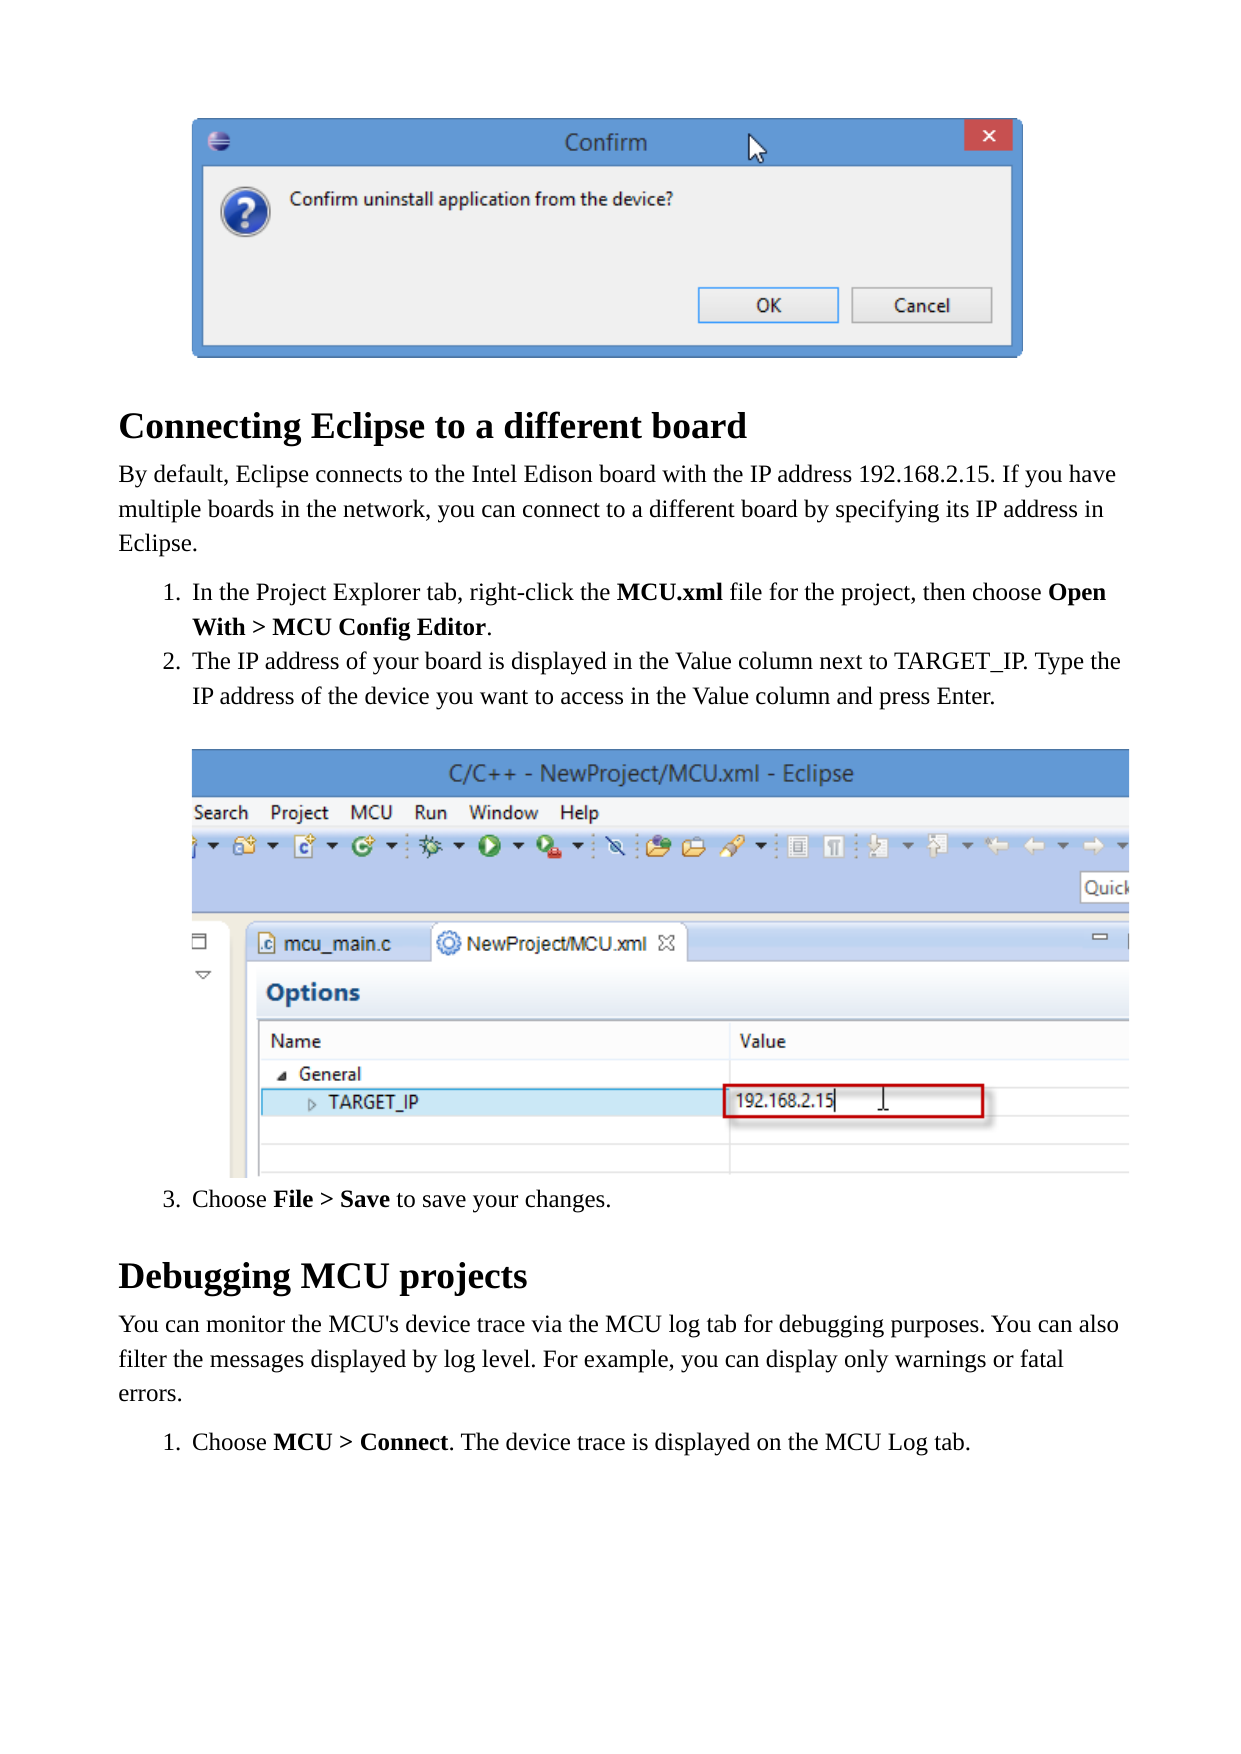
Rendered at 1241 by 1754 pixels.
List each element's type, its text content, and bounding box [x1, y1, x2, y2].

list In the Project Explorer tab, right-click the MCU.xml file for the project, then choose Open With > MCU Config Editor. [162, 577, 1122, 641]
list The IP address of your board is displayed in the Value column next to TARGET_IP. Type the IP address of the device you want to access in the Value column and press Enter. [162, 646, 1122, 1178]
text You can monitor the MCU's device trace via the MCU log tab for debugging purposes. You can also filter the messages displayed by log level. For example, you can display only warnings or fatal errors. [118, 1309, 1122, 1407]
text By default, Eclipse connects to the Intel Edison board with the IP address 192.168.2.15. If you have multiple boards in the network, you can connect to a different board by specifying its IP address in Eclipse. [118, 459, 1122, 557]
list [162, 118, 1122, 363]
list Choose File > Save to save your changes. [162, 1184, 1122, 1212]
picture [191, 749, 1130, 1178]
list Choose MCU > Connect. The device trace is displayed on the MCU Log tab. [162, 1427, 1122, 1456]
subtitle Debugging MCU projects [118, 1253, 1122, 1297]
subtitle Connecting Eclipse to a different board [118, 404, 1122, 447]
picture [191, 118, 1023, 358]
